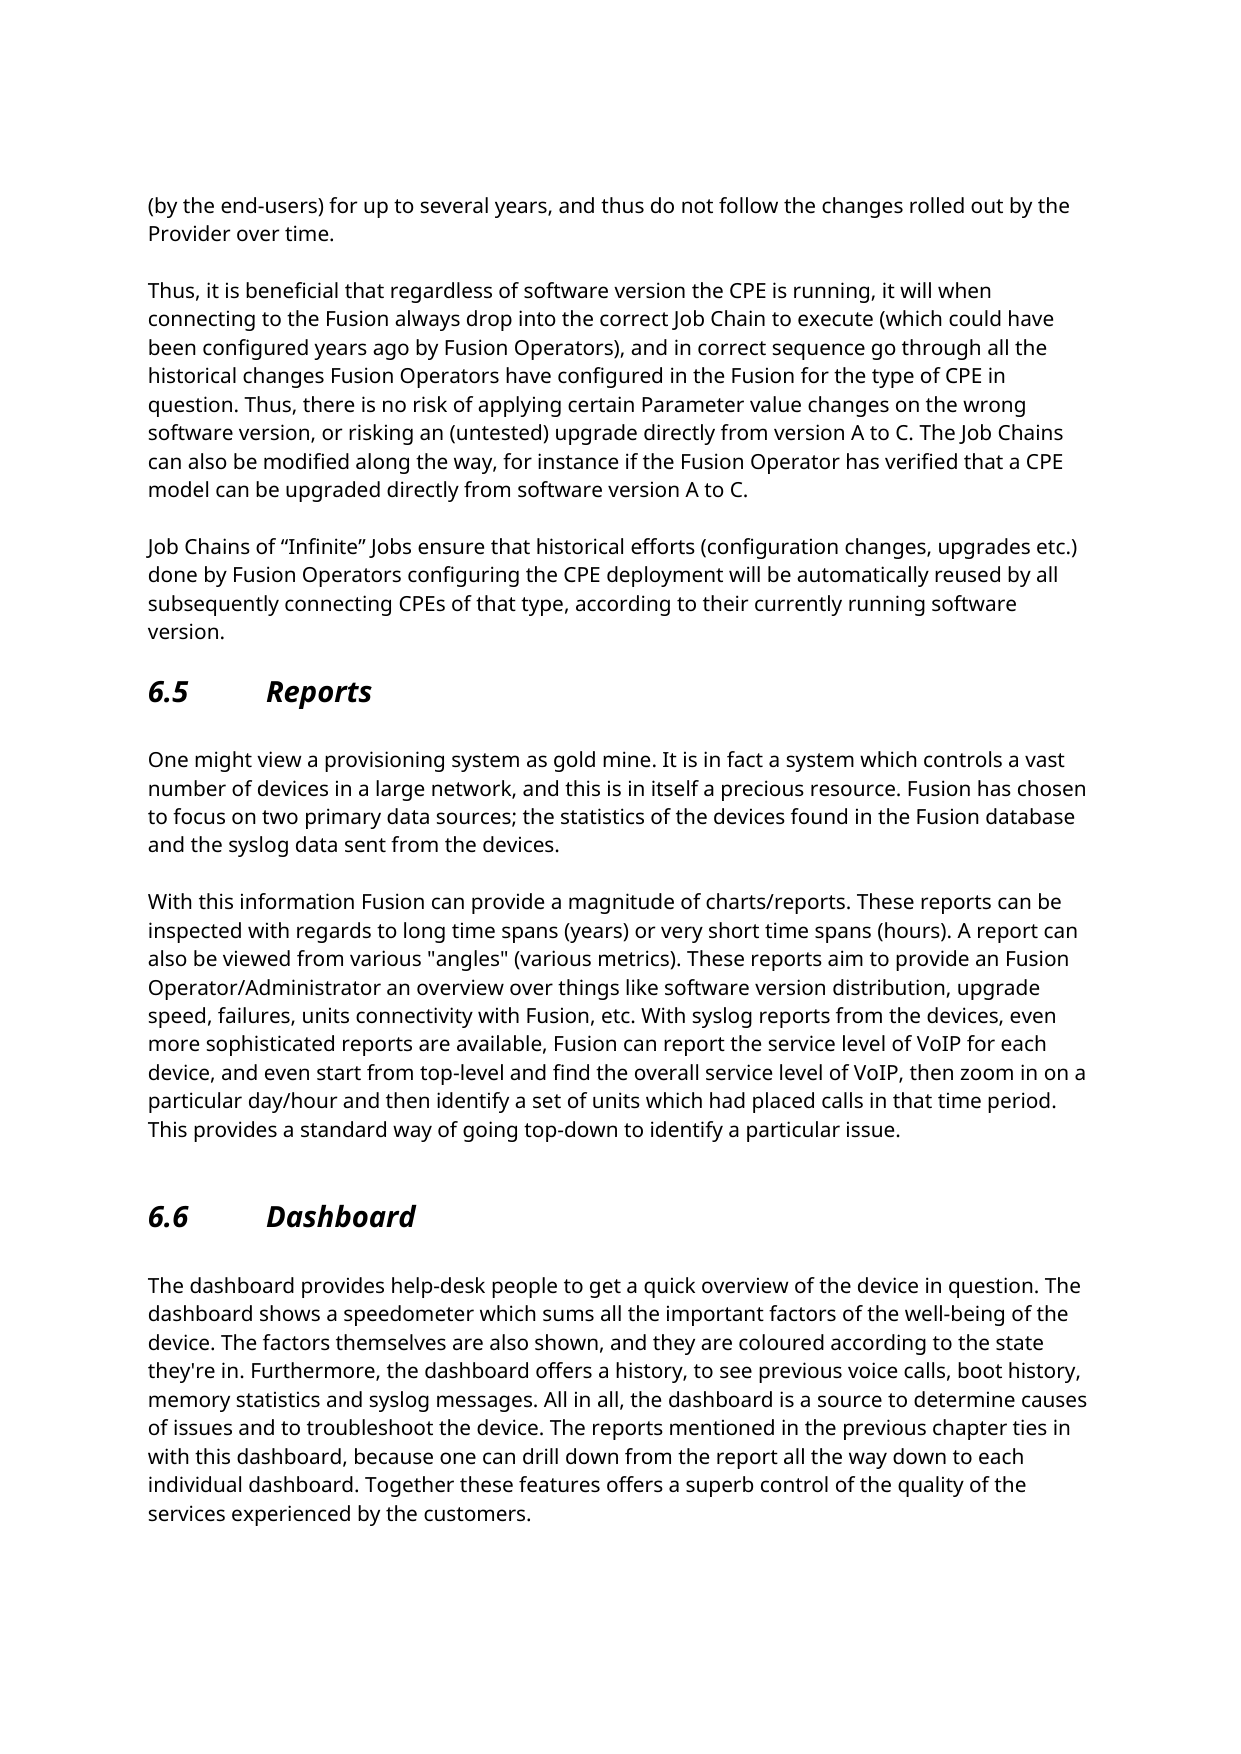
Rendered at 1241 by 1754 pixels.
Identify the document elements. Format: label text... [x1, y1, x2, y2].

text One might view a provisioning system as gold mine. It is in fact a system which controls a vast number of devices in a large network, and this is in itself a precious resource. Fusion has chosen to focus on two primary data sources; the statistics of the devices found in the Fusion database and the syslog data sent from the devices. [148, 745, 1092, 859]
subtitle Reports [148, 671, 1092, 711]
text With this information Fusion can provide a magnitude of charts/reports. These reports can be inspected with regards to long time spans (years) or very short time spans (hours). A report can also be viewed from various "angles" (various metrics). These reports aim to provide an Fusion Operator/Administrator an overview over things like software version distribution, upgrade speed, failures, units connectivity with Fusion, etc. With syslog reports from the devices, even more sophisticated reports are available, Fusion can report the service level of VoIP for each device, and even start from top-level and find the overall service level of VoIP, then zoom in on a particular day/hour and then identify a set of units which had placed calls in that time period. This provides a standard way of going top-down to identify a particular issue. [148, 887, 1092, 1143]
text (by the end-users) for up to several years, and thus do not follow the changes rolled out by the Provider over time. [148, 191, 1092, 248]
text Job Chains of “Infinite” Jobs ensure that historical efforts (configuration changes, upgrades etc.) done by Fusion Operators configuring the CPE deployment will be automatically reused by all subsequently connecting CPEs of that type, according to their currently running software version. [148, 532, 1092, 646]
text Thus, it is beneficial that regardless of software version the CPE is running, it will when connecting to the Fusion always drop into the correct Job Chain to execute (which could have been configured years ago by Fusion Operators), and in correct sequence go through all the historical changes Fusion Operators have configured in the Fusion for the type of CPE in question. Thus, there is no risk of applying certain Parameter value changes on the wrong software version, or risking an (untested) upgrade directly from version A to C. The Job Chains can also be modified along the way, for instance if the Fusion Operator has verified that a CPE model can be upgraded directly from software version A to C. [148, 276, 1092, 504]
text The dashboard provides help-desk people to get a quick overview of the device in question. The dashboard shows a speedometer which sums all the important factors of the well-being of the device. The factors themselves are also shown, and they are coloured according to the state they're in. Furthermore, the dashboard offers a history, to see previous voice calls, boot history, memory statistics and syslog messages. All in all, the dashboard is a source to determine causes of issues and to troubleshoot the device. The reports mentioned in the previous chapter ties in with this dashboard, because one can drill down from the report all the way down to each individual dashboard. Together these features offers a superb control of the quality of the services experienced by the customers. [148, 1271, 1092, 1527]
subtitle Dashboard [148, 1197, 1092, 1236]
